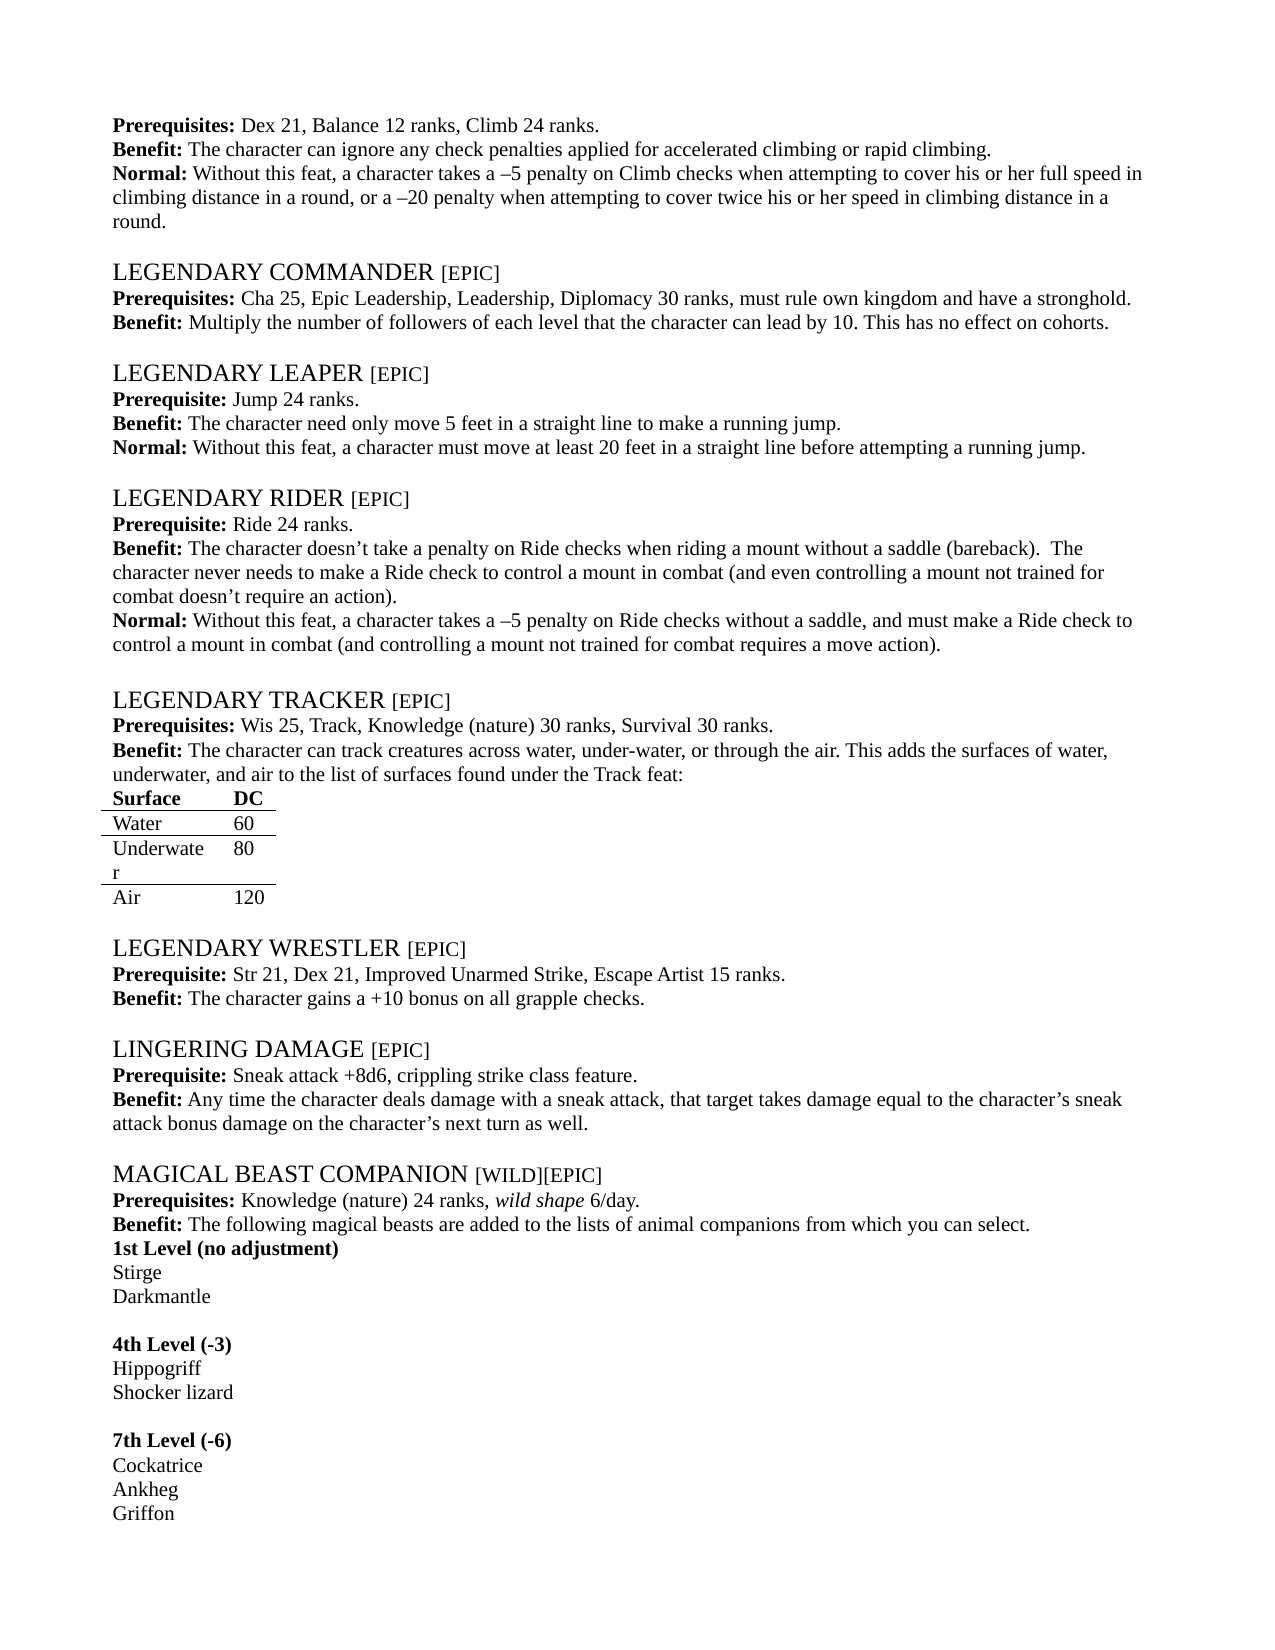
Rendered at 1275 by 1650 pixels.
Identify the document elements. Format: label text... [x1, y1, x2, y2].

text Benefit: The character can track creatures across water, under-water, or through the air. This adds the surfaces of water, underwater, and air to the list of surfaces found under the Track feat: [112, 737, 1162, 786]
text 4th Level (-3) [112, 1332, 1162, 1356]
table_header Surface [101, 786, 222, 810]
text Normal: Without this feat, a character takes a –5 penalty on Ride checks without a saddle, and must make a Ride check to control a mount in combat (and controlling a mount not trained for combat requires a move action). [112, 608, 1162, 656]
text MAGICAL BEAST COMPANION [WILD][EPIC] [112, 1159, 1162, 1188]
text Benefit: The character can ignore any check penalties applied for accelerated climbing or rapid climbing. [112, 137, 1162, 161]
text Prerequisites: Dex 21, Balance 12 ranks, Climb 24 ranks. [112, 112, 1162, 137]
text Prerequisites: Knowledge (nature) 24 ranks, wild shape 6/day. [112, 1188, 1162, 1212]
text Ankheg [112, 1477, 1162, 1501]
text LEGENDARY RIDER [EPIC] [112, 483, 1162, 512]
text LINGERING DAMAGE [EPIC] [112, 1034, 1162, 1063]
text LEGENDARY LEAPER [EPIC] [112, 358, 1162, 387]
text Stirge [112, 1260, 1162, 1284]
text Prerequisite: Str 21, Dex 21, Improved Unarmed Strike, Escape Artist 15 ranks. [112, 962, 1162, 986]
table_cell Water [101, 811, 222, 835]
text Normal: Without this feat, a character must move at least 20 feet in a straight line before attempting a running jump. [112, 435, 1162, 459]
text Benefit: The character doesn’t take a penalty on Ride checks when riding a mount without a saddle (bareback). The character never needs to make a Ride check to control a mount in combat (and even controlling a mount not trained for combat doesn’t require an action). [112, 536, 1162, 608]
text Benefit: The following magical beasts are added to the lists of animal companions from which you can select. [112, 1212, 1162, 1236]
text Benefit: Multiply the number of followers of each level that the character can lead by 10. This has no effect on cohorts. [112, 310, 1162, 334]
text Benefit: The character need only move 5 feet in a straight line to make a running jump. [112, 411, 1162, 435]
table_header DC [222, 786, 276, 810]
table_cell 80 [222, 836, 276, 884]
text LEGENDARY WRESTLER [EPIC] [112, 933, 1162, 962]
text Griffon [112, 1501, 1162, 1525]
text Prerequisite: Ride 24 ranks. [112, 512, 1162, 536]
table_cell Underwater [101, 836, 222, 884]
text Darkmantle [112, 1284, 1162, 1308]
text Prerequisite: Sneak attack +8d6, crippling strike class feature. [112, 1063, 1162, 1087]
text Shocker lizard [112, 1380, 1162, 1404]
text 7th Level (-6) [112, 1428, 1162, 1452]
text Prerequisite: Jump 24 ranks. [112, 387, 1162, 411]
text Hippogriff [112, 1356, 1162, 1380]
text Benefit: Any time the character deals damage with a sneak attack, that target takes damage equal to the character’s sneak attack bonus damage on the character’s next turn as well. [112, 1087, 1162, 1135]
table_cell Air [101, 885, 222, 909]
text Cockatrice [112, 1452, 1162, 1477]
table_cell 60 [222, 811, 276, 835]
text Prerequisites: Cha 25, Epic Leadership, Leadership, Diplomacy 30 ranks, must rule own kingdom and have a stronghold. [112, 286, 1162, 310]
text Prerequisites: Wis 25, Track, Knowledge (nature) 30 ranks, Survival 30 ranks. [112, 713, 1162, 737]
text 1st Level (no adjustment) [112, 1236, 1162, 1260]
text Normal: Without this feat, a character takes a –5 penalty on Climb checks when attempting to cover his or her full speed in climbing distance in a round, or a –20 penalty when attempting to cover twice his or her speed in climbing distance in a round. [112, 161, 1162, 233]
text Benefit: The character gains a +10 bonus on all grapple checks. [112, 986, 1162, 1010]
text LEGENDARY TRACKER [EPIC] [112, 685, 1162, 713]
text LEGENDARY COMMANDER [EPIC] [112, 257, 1162, 286]
table_cell 120 [222, 885, 276, 909]
